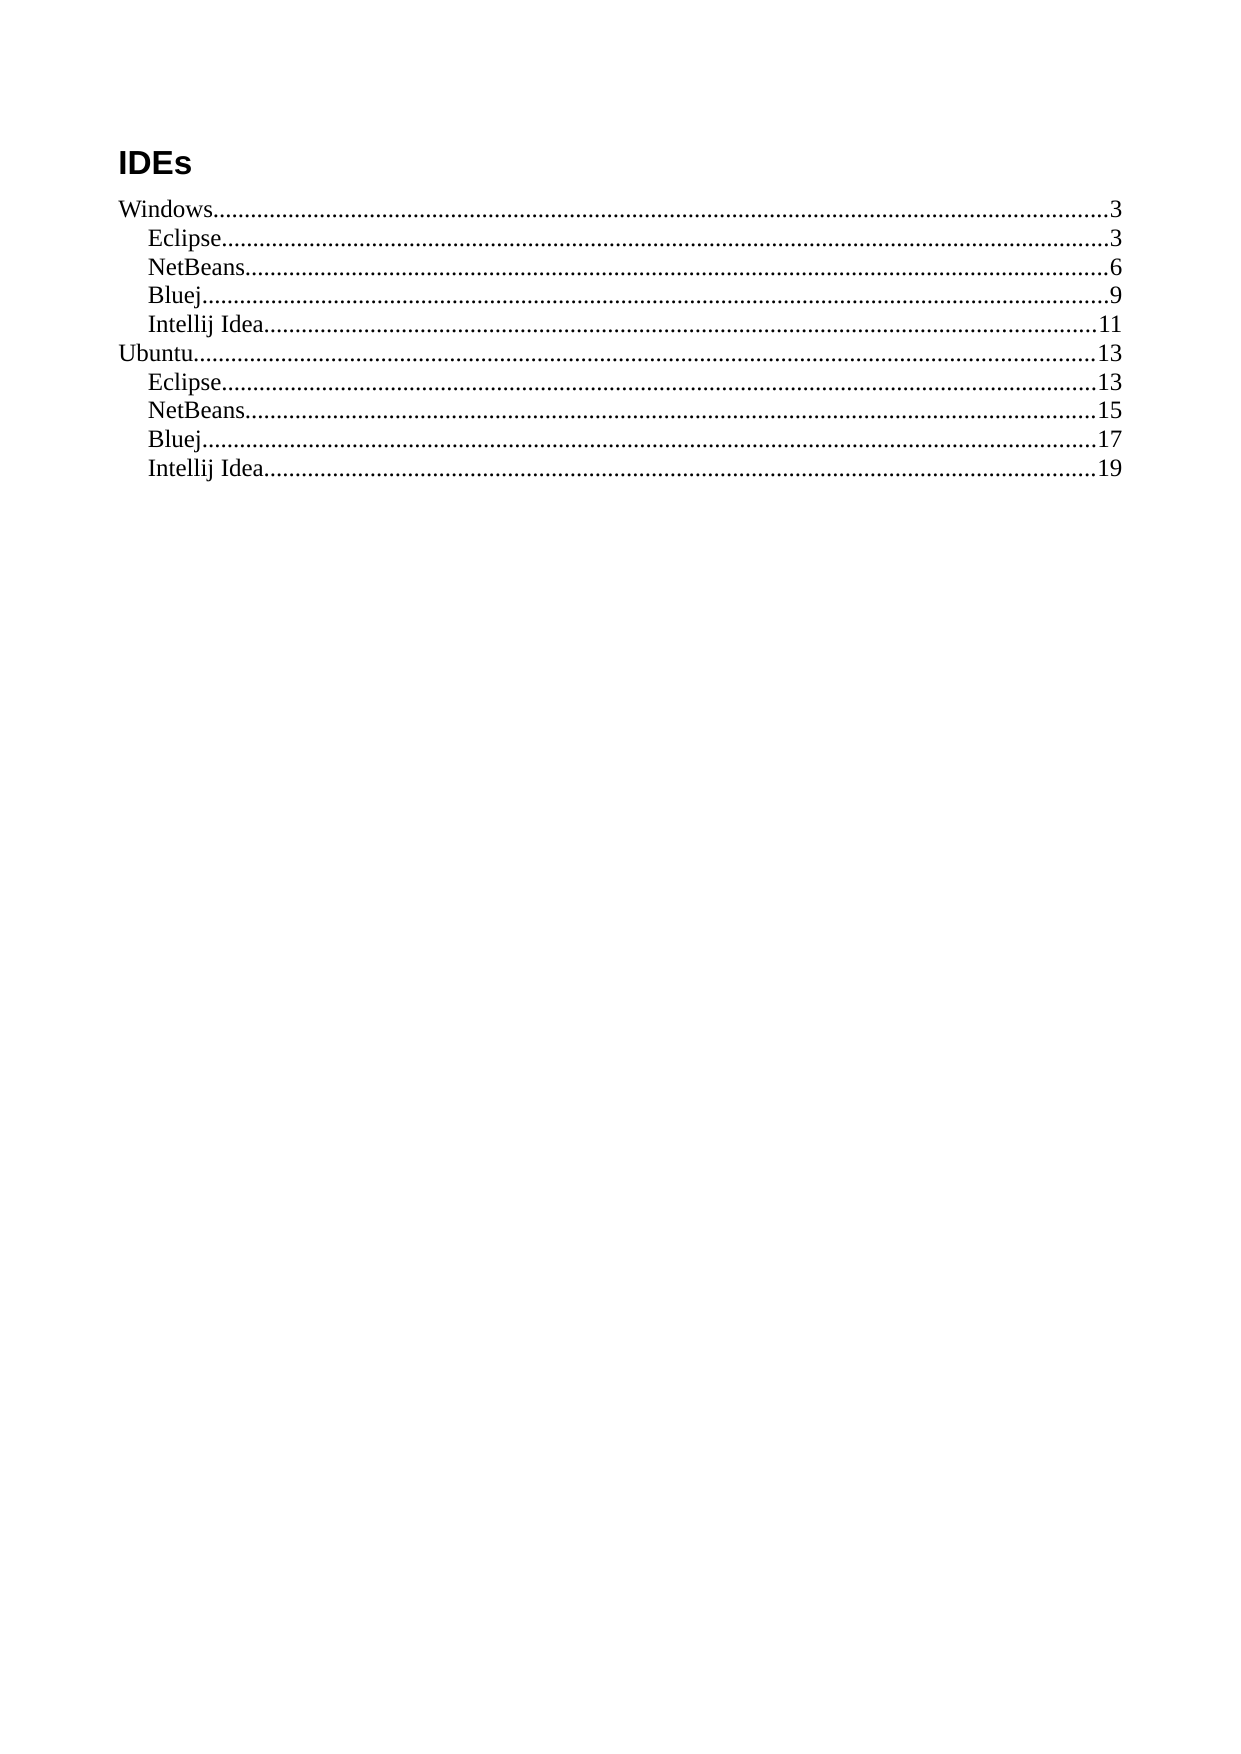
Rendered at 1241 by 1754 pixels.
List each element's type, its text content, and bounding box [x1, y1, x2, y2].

text Windows 3 [118, 194, 1122, 223]
text NetBeans 6 [148, 252, 1122, 280]
text Ubuntu 13 [118, 338, 1122, 367]
text Intellij Idea 11 [148, 309, 1122, 338]
text Eclipse 13 [148, 367, 1122, 395]
text Eclipse 3 [148, 223, 1122, 252]
text Bluej 9 [148, 280, 1122, 309]
text Intellij Idea 19 [148, 453, 1122, 482]
text NetBeans 15 [148, 395, 1122, 424]
subtitle IDEs [118, 143, 1122, 182]
text Bluej 17 [148, 424, 1122, 453]
